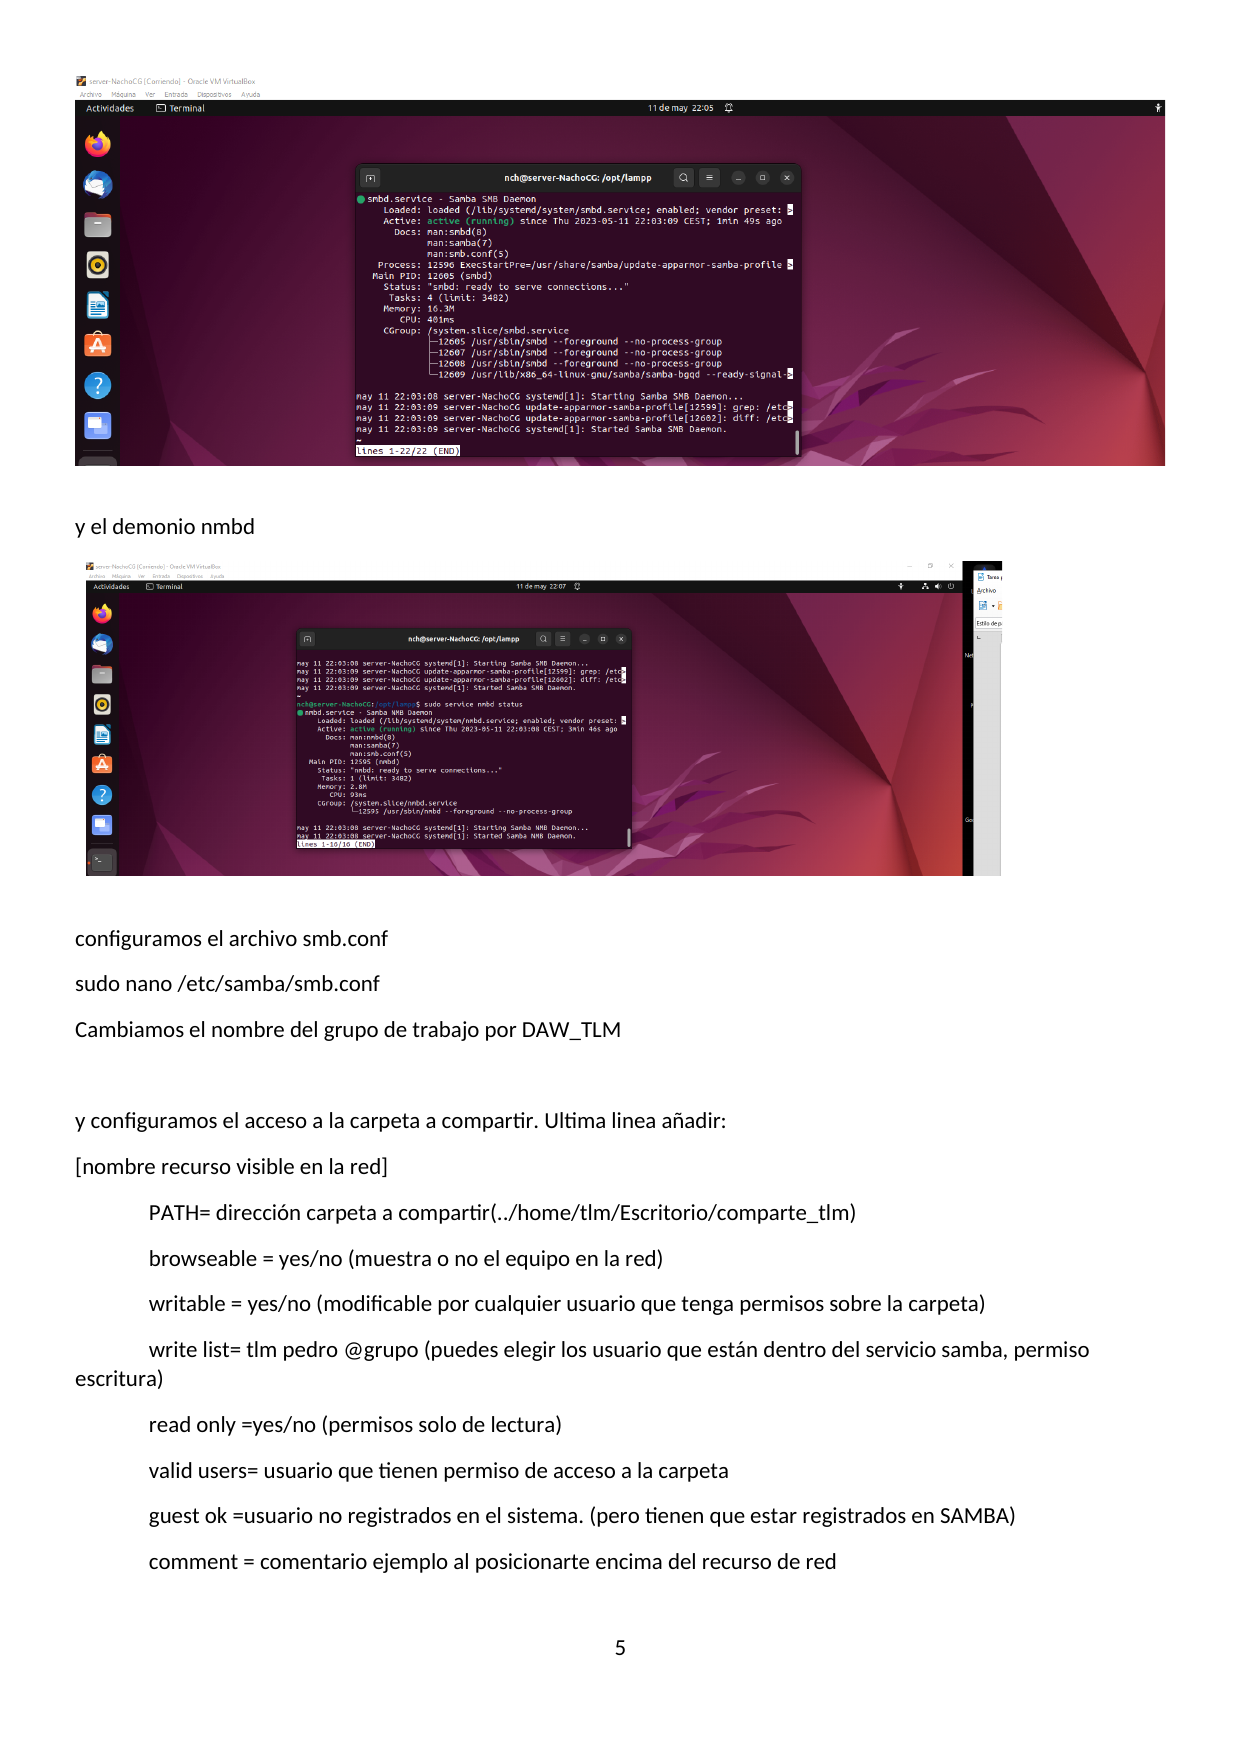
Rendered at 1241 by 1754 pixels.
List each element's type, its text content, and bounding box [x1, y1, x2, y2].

text sudo nano /etc/samba/smb.conf [75, 969, 1165, 997]
text y el demonio nmbd [75, 512, 1165, 540]
text guest ok =usuario no registrados en el sistema. (pero tienen que estar registrados en SAMBA) [75, 1502, 1165, 1529]
text Cambiamos el nombre del grupo de trabajo por DAW_TLM [75, 1015, 1165, 1043]
picture [75, 75, 1166, 466]
text comment = comentario ejemplo al posicionarte encima del recurso de red [75, 1547, 1165, 1575]
picture [86, 561, 1003, 876]
text PATH= dirección carpeta a compartir(../home/tlm/Escritorio/comparte_tlm) [75, 1198, 1165, 1226]
text writable = yes/no (modificable por cualquier usuario que tenga permisos sobre la carpeta) [75, 1289, 1165, 1318]
text [nombre recurso visible en la red] [75, 1152, 1165, 1180]
text configuramos el archivo smb.conf [75, 924, 1165, 952]
text y configuramos el acceso a la carpeta a compartir. Ultima linea añadir: [75, 1107, 1165, 1135]
text browseable = yes/no (muestra o no el equipo en la red) [75, 1244, 1165, 1272]
text write list= tlm pedro @grupo (puedes elegir los usuario que están dentro del servicio samba, permiso escritura) [75, 1335, 1165, 1392]
text valid users= usuario que tienen permiso de acceso a la carpeta [75, 1456, 1165, 1484]
text read only =yes/no (permisos solo de lectura) [75, 1410, 1165, 1438]
